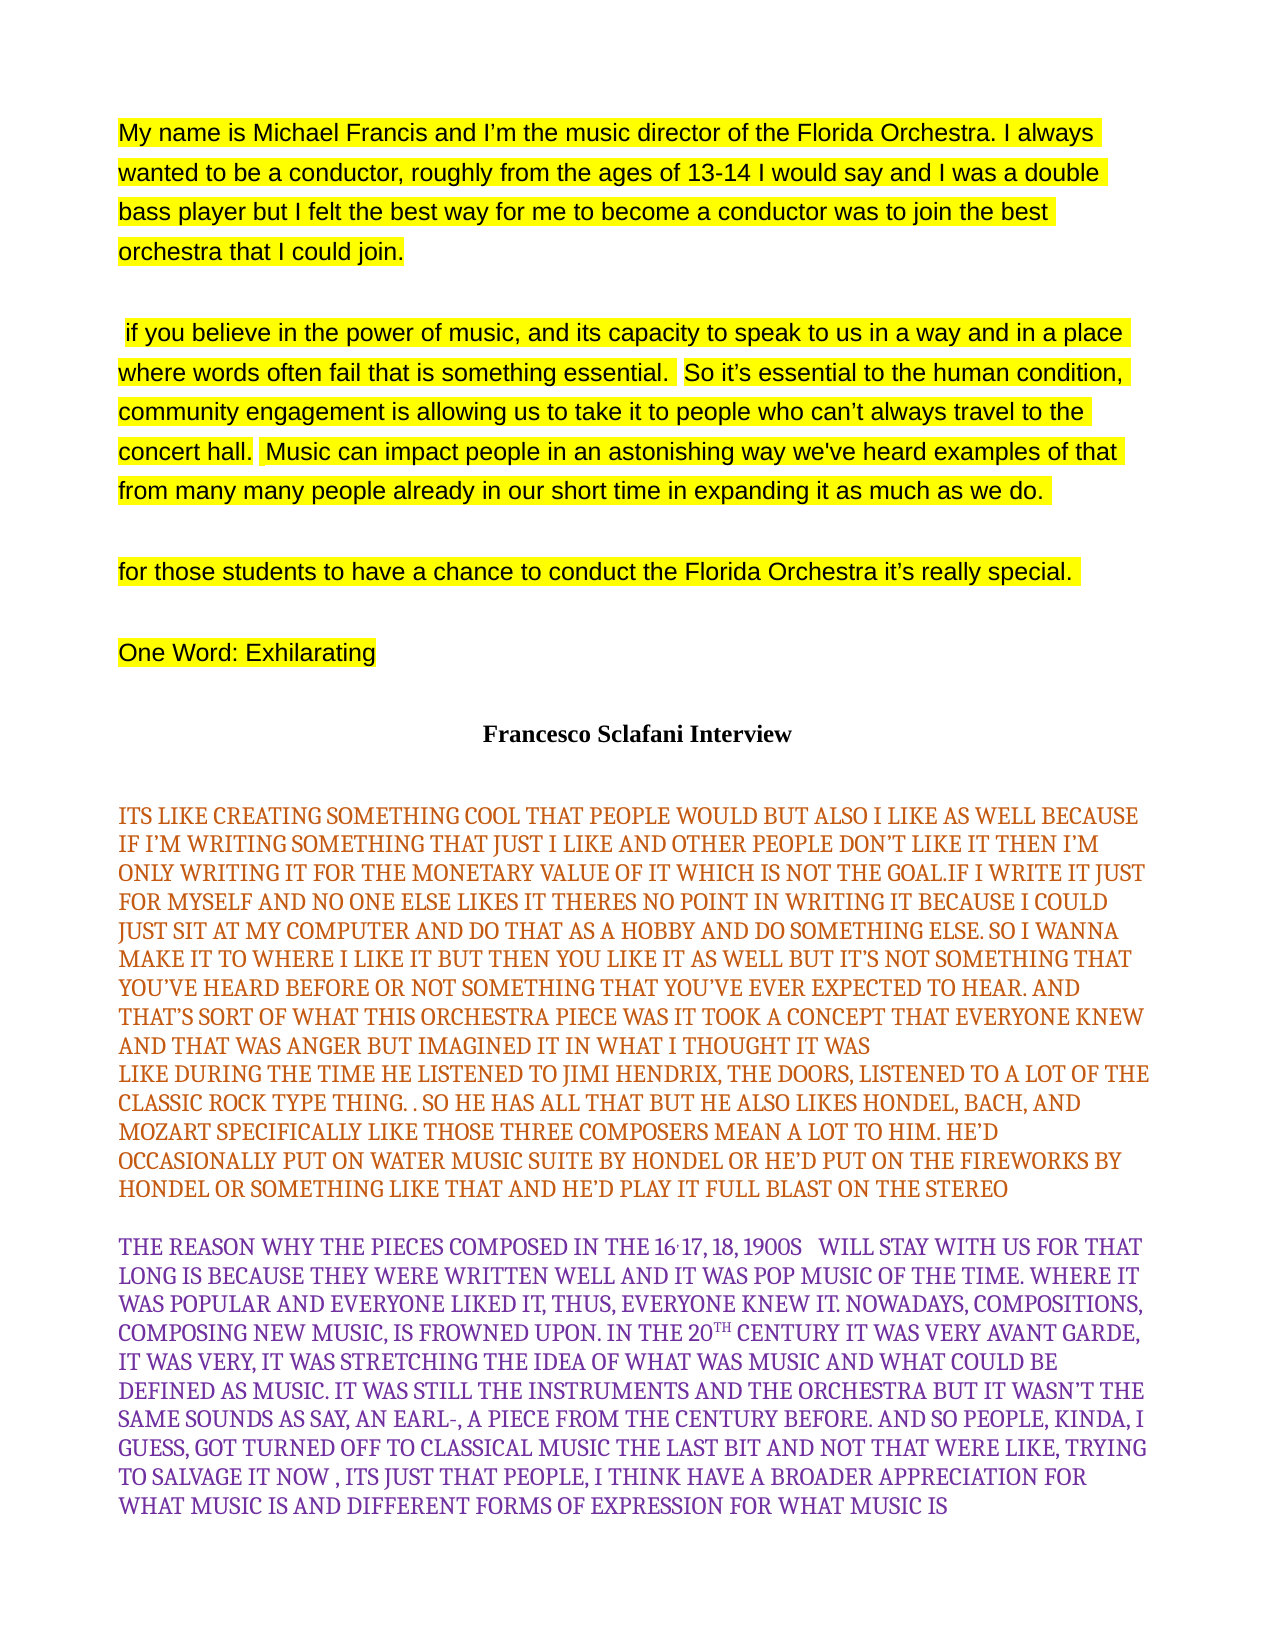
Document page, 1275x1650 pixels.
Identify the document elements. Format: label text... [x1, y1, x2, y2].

text My name is Michael Francis and I’m the music director of the Florida Orchestra. I always wanted to be a conductor, roughly from the ages of 13-14 I would say and I was a double bass player but I felt the best way for me to become a conductor was to join the best orchestra that I could join. [118, 118, 1157, 266]
text LIKE DURING THE TIME HE LISTENED TO JIMI HENDRIX, THE DOORS, LISTENED TO A LOT OF THE CLASSIC ROCK TYPE THING. . SO HE HAS ALL THAT BUT HE ALSO LIKES HONDEL, BACH, AND MOZART SPECIFICALLY LIKE THOSE THREE COMPOSERS MEAN A LOT TO HIM. HE’D OCCASIONALLY PUT ON WATER MUSIC SUITE BY HONDEL OR HE’D PUT ON THE FIREWORKS BY HONDEL OR SOMETHING LIKE THAT AND HE’D PLAY IT FULL BLAST ON THE STEREO [118, 1060, 1157, 1204]
text One Word: Exhilarating [118, 638, 1157, 667]
text THE REASON WHY THE PIECES COMPOSED IN THE 16, 17, 18, 1900S WILL STAY WITH US FOR THAT LONG IS BECAUSE THEY WERE WRITTEN WELL AND IT WAS POP MUSIC OF THE TIME. WHERE IT WAS POPULAR AND EVERYONE LIKED IT, THUS, EVERYONE KNEW IT. NOWADAYS, COMPOSITIONS, COMPOSING NEW MUSIC, IS FROWNED UPON. IN THE 20TH CENTURY IT WAS VERY AVANT GARDE, IT WAS VERY, IT WAS STRETCHING THE IDEA OF WHAT WAS MUSIC AND WHAT COULD BE DEFINED AS MUSIC. IT WAS STILL THE INSTRUMENTS AND THE ORCHESTRA BUT IT WASN’T THE SAME SOUNDS AS SAY, AN EARL-, A PIECE FROM THE CENTURY BEFORE. AND SO PEOPLE, KINDA, I GUESS, GOT TURNED OFF TO CLASSICAL MUSIC THE LAST BIT AND NOT THAT WERE LIKE, TRYING TO SALVAGE IT NOW , ITS JUST THAT PEOPLE, I THINK HAVE A BROADER APPRECIATION FOR WHAT MUSIC IS AND DIFFERENT FORMS OF EXPRESSION FOR WHAT MUSIC IS [118, 1233, 1157, 1520]
text Francesco Sclafani Interview [118, 719, 1157, 748]
text for those students to have a chance to conduct the Florida Orchestra it’s really special. [118, 557, 1157, 586]
text if you believe in the power of music, and its capacity to speak to us in a way and in a place where words often fail that is something essential. So it’s essential to the human condition, community engagement is allowing us to take it to people who can’t always travel to the concert hall. Music can impact people in an astonishing way we've heard examples of that from many many people already in our short time in expanding it as much as we do. [118, 318, 1157, 505]
text ITS LIKE CREATING SOMETHING COOL THAT PEOPLE WOULD BUT ALSO I LIKE AS WELL BECAUSE IF I’M WRITING SOMETHING THAT JUST I LIKE AND OTHER PEOPLE DON’T LIKE IT THEN I’M ONLY WRITING IT FOR THE MONETARY VALUE OF IT WHICH IS NOT THE GOAL.IF I WRITE IT JUST FOR MYSELF AND NO ONE ELSE LIKES IT THERES NO POINT IN WRITING IT BECAUSE I COULD JUST SIT AT MY COMPUTER AND DO THAT AS A HOBBY AND DO SOMETHING ELSE. SO I WANNA MAKE IT TO WHERE I LIKE IT BUT THEN YOU LIKE IT AS WELL BUT IT’S NOT SOMETHING THAT YOU’VE HEARD BEFORE OR NOT SOMETHING THAT YOU’VE EVER EXPECTED TO HEAR. AND THAT’S SORT OF WHAT THIS ORCHESTRA PIECE WAS IT TOOK A CONCEPT THAT EVERYONE KNEW AND THAT WAS ANGER BUT IMAGINED IT IN WHAT I THOUGHT IT WAS [118, 802, 1157, 1060]
